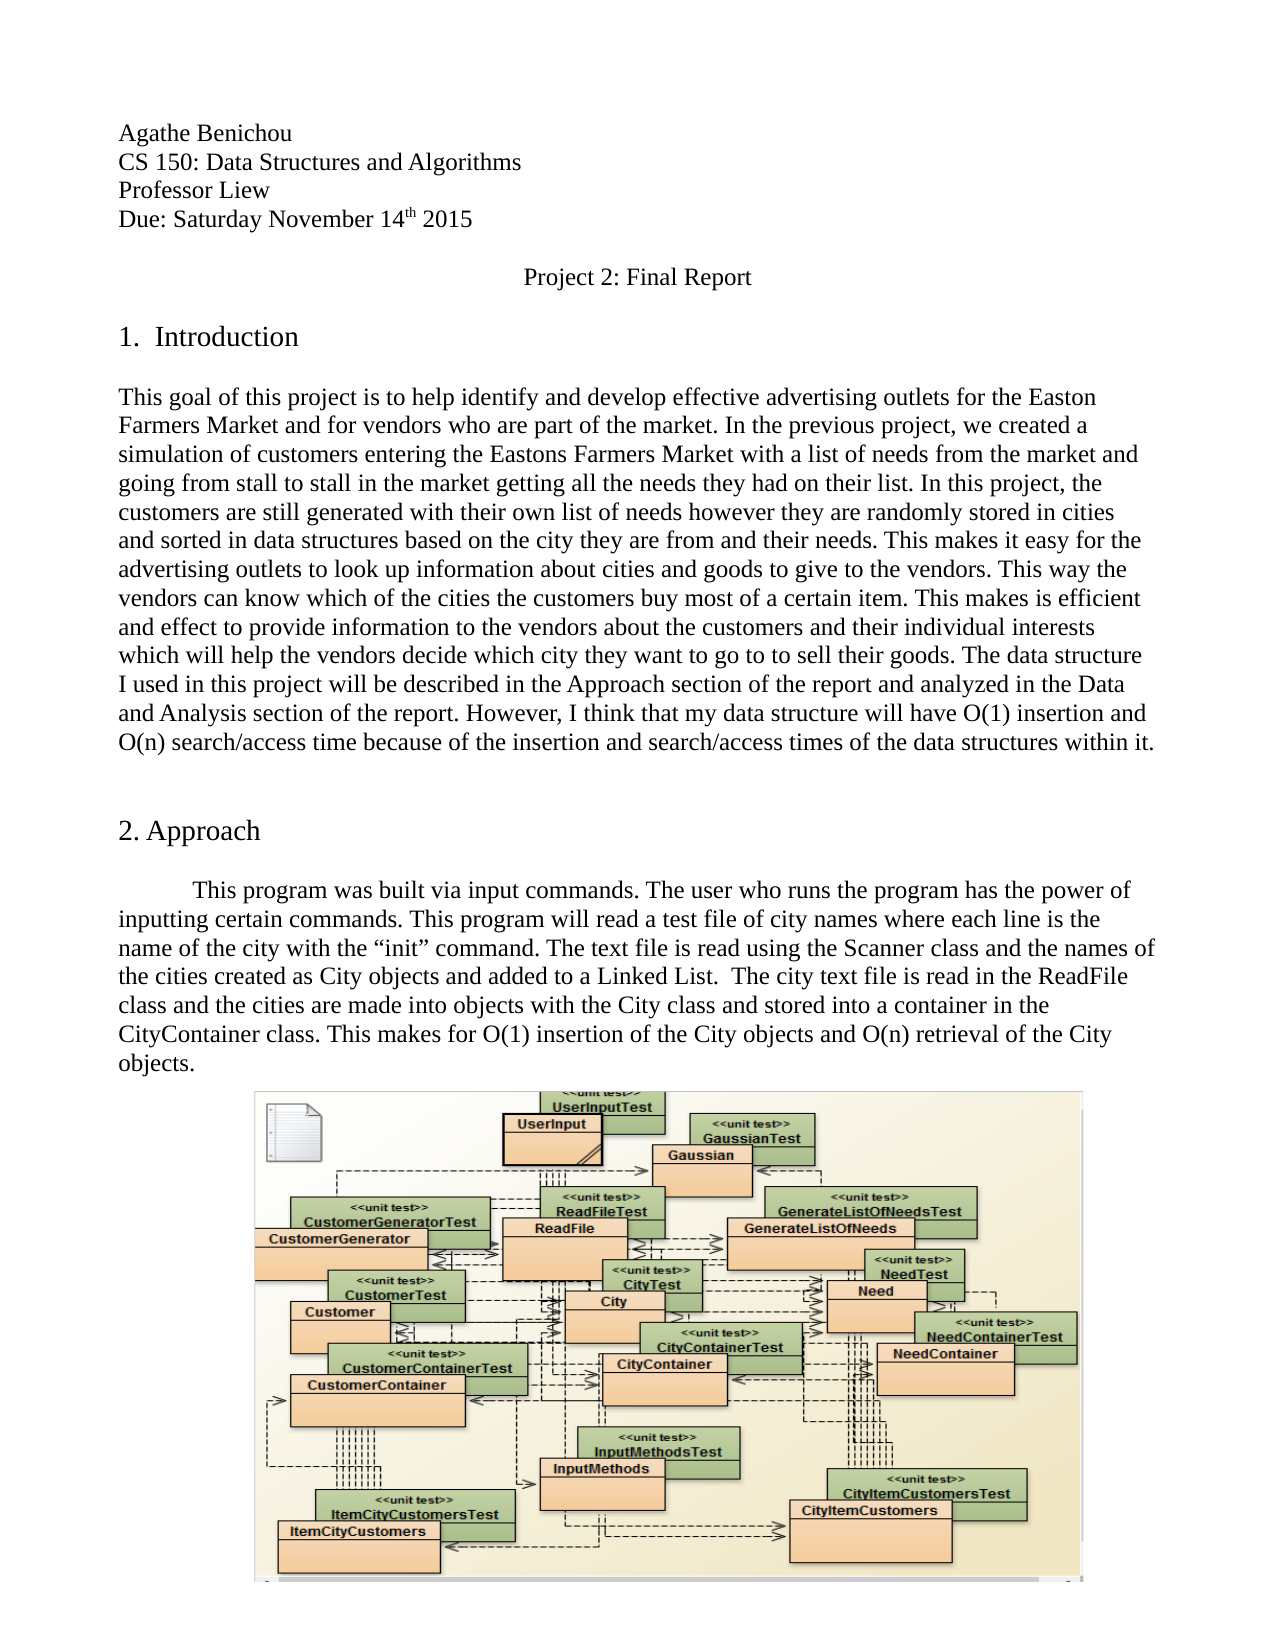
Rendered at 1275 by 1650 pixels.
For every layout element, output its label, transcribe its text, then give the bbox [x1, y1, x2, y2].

text 1. Introduction [118, 319, 1157, 353]
text Project 2: Final Report [118, 262, 1157, 291]
picture [254, 1091, 1084, 1582]
text Professor Liew [118, 176, 1157, 204]
text Due: Saturday November 14th 2015 [118, 204, 1157, 233]
text This program was built via input commands. The user who runs the program has the power of inputting certain commands. This program will read a test file of city names where each line is the name of the city with the “init” command. The text file is read using the Scanner class and the names of the cities created as City objects and added to a Linked List. The city text file is read in the ReadFile class and the cities are made into objects with the City class and stored into a container in the CityContainer class. This makes for O(1) insertion of the City objects and O(n) retrieval of the City objects. [118, 875, 1157, 1076]
text This goal of this project is to help identify and develop effective advertising outlets for the Easton Farmers Market and for vendors who are part of the market. In the previous project, we created a simulation of customers entering the Eastons Farmers Market with a list of needs from the market and going from stall to stall in the market getting all the needs they had on their list. In this project, the customers are still generated with their own list of needs however they are randomly stored in cities and sorted in data structures based on the city they are from and their needs. This makes it easy for the advertising outlets to look up information about cities and goods to give to the vendors. This way the vendors can know which of the cities the customers buy most of a certain item. This makes is efficient and effect to provide information to the vendors about the customers and their individual interests which will help the vendors decide which city they want to go to to sell their goods. The data structure I used in this project will be described in the Approach section of the report and analyzed in the Data and Analysis section of the report. However, I think that my data structure will have O(1) insertion and O(n) search/access time because of the insertion and search/access times of the data structures within it. [118, 382, 1157, 755]
text 2. Approach [118, 813, 1157, 846]
text Agathe Benichou [118, 118, 1157, 147]
text CS 150: Data Structures and Algorithms [118, 147, 1157, 176]
